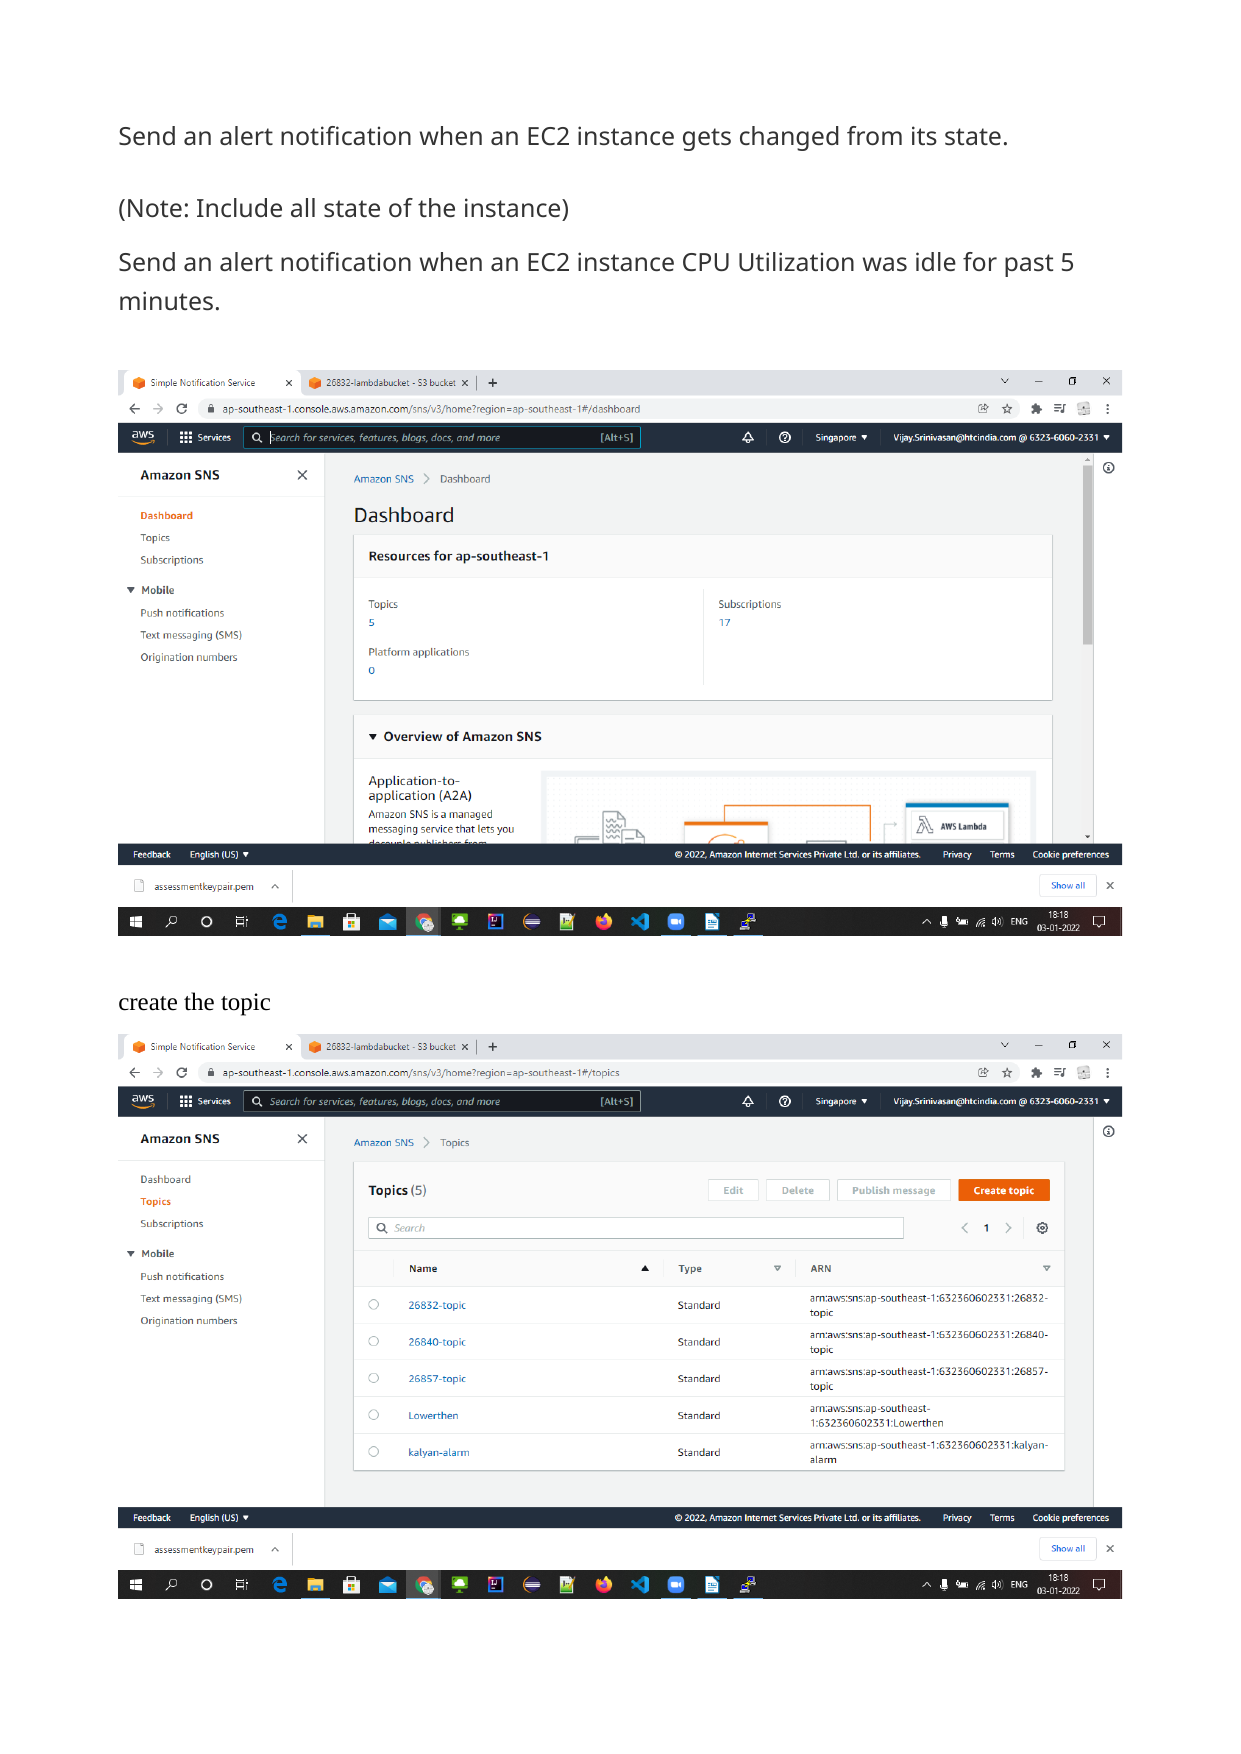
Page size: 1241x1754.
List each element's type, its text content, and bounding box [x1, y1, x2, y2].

picture [118, 1034, 1123, 1599]
text Send an alert notification when an EC2 instance gets changed from its state. [118, 118, 1122, 152]
picture [118, 370, 1123, 936]
text (Note: Include all state of the instance) [118, 157, 1122, 225]
text Send an alert notification when an EC2 instance CPU Utilization was idle for past 5 minutes. [118, 245, 1122, 318]
text create the topic [118, 987, 1122, 1016]
